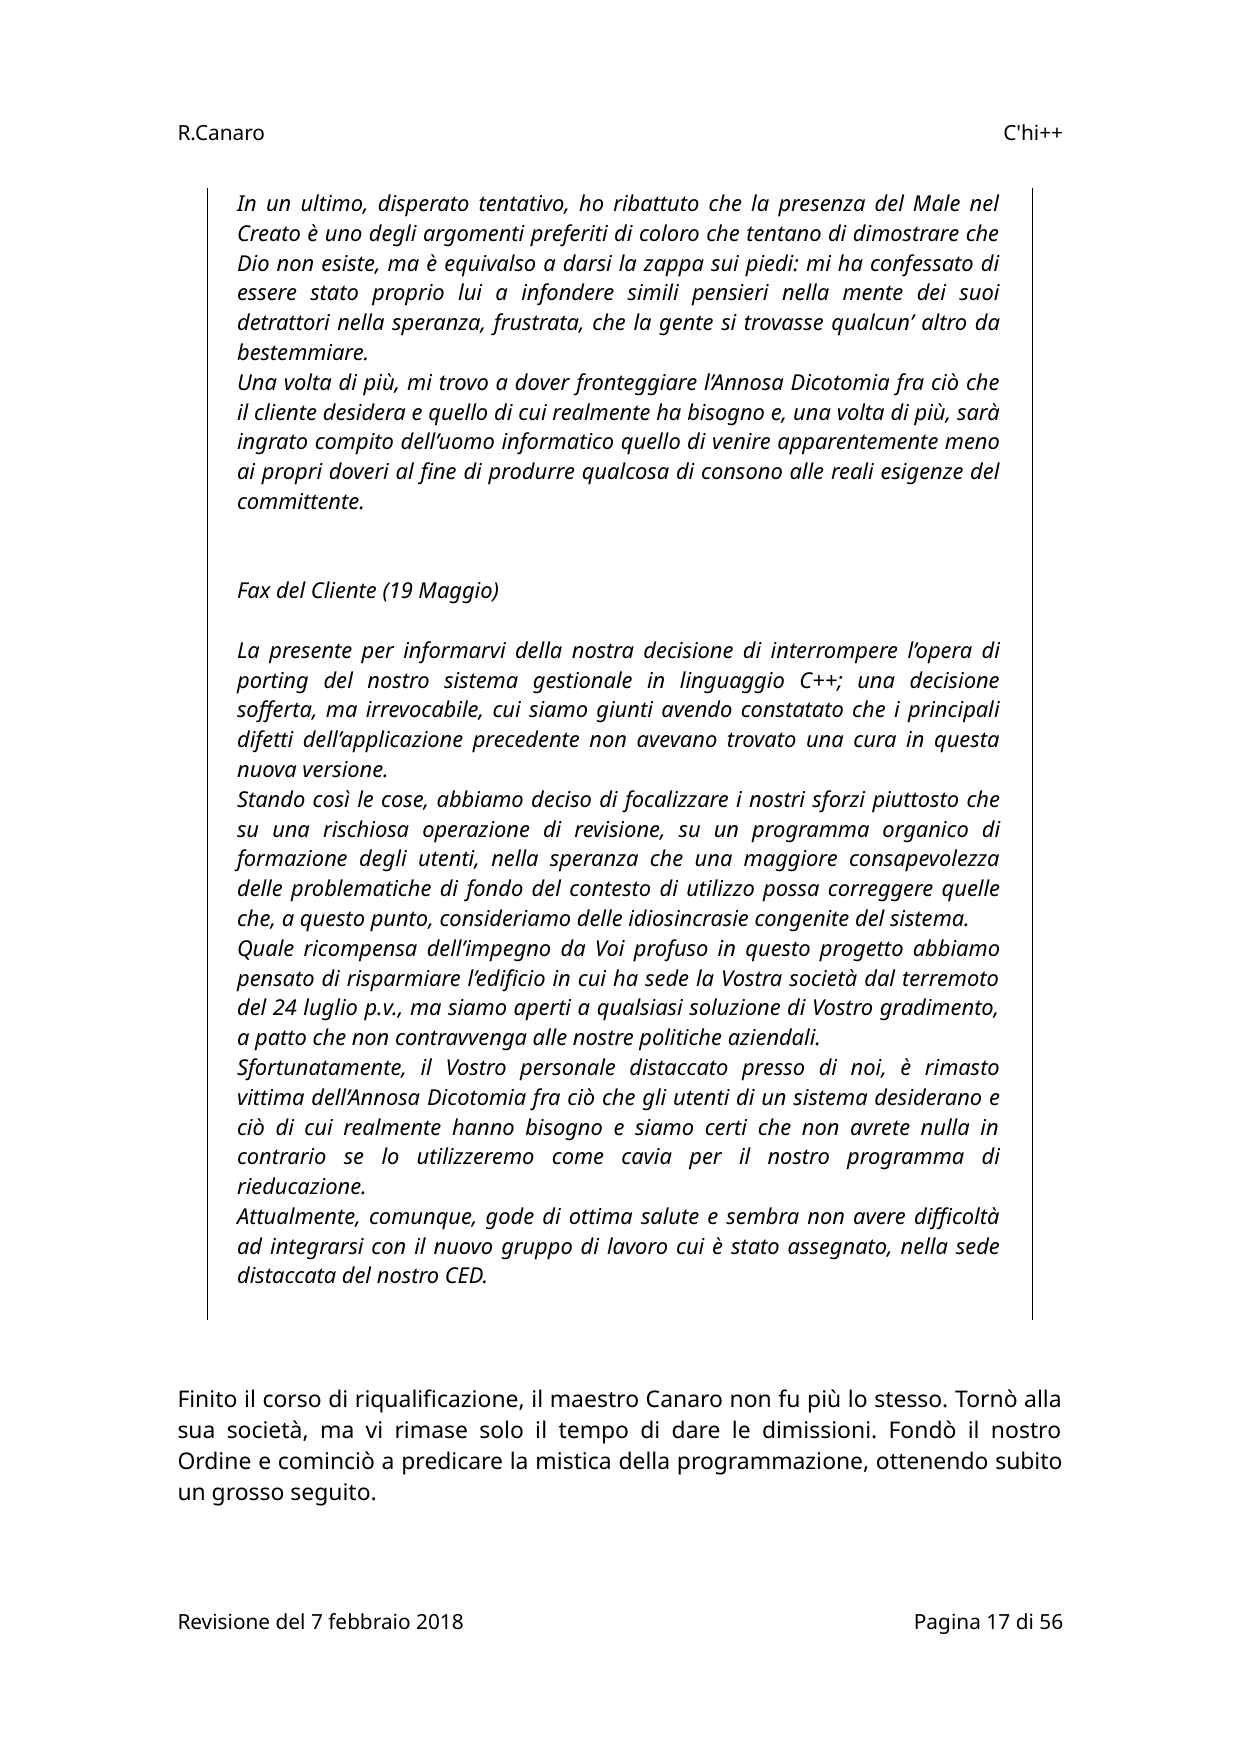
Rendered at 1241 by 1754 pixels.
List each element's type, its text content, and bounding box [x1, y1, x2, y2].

text La presente per informarvi della nostra decisione di interrompere l’opera di porting del nostro sistema gestionale in linguaggio C++; una decisione sofferta, ma irrevocabile, cui siamo giunti avendo constatato che i principali difetti dell’applicazione precedente non avevano trovato una cura in questa nuova versione. [208, 635, 1032, 784]
text Stando così le cose, abbiamo deciso di focalizzare i nostri sforzi piuttosto che su una rischiosa operazione di revisione, su un programma organico di formazione degli utenti, nella speranza che una maggiore consapevolezza delle problematiche di fondo del contesto di utilizzo possa correggere quelle che, a questo punto, consideriamo delle idiosincrasie congenite del sistema. [208, 784, 1032, 933]
text Una volta di più, mi trovo a dover fronteggiare l’Annosa Dicotomia fra ciò che il cliente desidera e quello di cui realmente ha bisogno e, una volta di più, sarà ingrato compito dell’uomo informatico quello di venire apparentemente meno ai propri doveri al fine di produrre qualcosa di consono alle reali esigenze del committente. [208, 367, 1032, 516]
text Attualmente, comunque, gode di ottima salute e sembra non avere difficoltà ad integrarsi con il nuovo gruppo di lavoro cui è stato assegnato, nella sede distaccata del nostro CED. [208, 1201, 1032, 1290]
text Finito il corso di riqualificazione, il maestro Canaro non fu più lo stesso. Tornò alla sua società, ma vi rimase solo il tempo di dare le dimissioni. Fondò il nostro Ordine e cominciò a predicare la mistica della programmazione, ottenendo subito un grosso seguito. [177, 1382, 1063, 1507]
text Sfortunatamente, il Vostro personale distaccato presso di noi, è rimasto vittima dell’Annosa Dicotomia fra ciò che gli utenti di un sistema desiderano e ciò di cui realmente hanno bisogno e siamo certi che non avrete nulla in contrario se lo utilizzeremo come cavia per il nostro programma di rieducazione. [208, 1052, 1032, 1201]
text Quale ricompensa dell’impegno da Voi profuso in questo progetto abbiamo pensato di risparmiare l’edificio in cui ha sede la Vostra società dal terremoto del 24 luglio p.v., ma siamo aperti a qualsiasi soluzione di Vostro gradimento, a patto che non contravvenga alle nostre politiche aziendali. [208, 933, 1032, 1052]
text Fax del Cliente (19 Maggio) [208, 575, 1032, 605]
text In un ultimo, disperato tentativo, ho ribattuto che la presenza del Male nel Creato è uno degli argomenti preferiti di coloro che tentano di dimostrare che Dio non esiste, ma è equivalso a darsi la zappa sui piedi: mi ha confessato di essere stato proprio lui a infondere simili pensieri nella mente dei suoi detrattori nella speranza, frustrata, che la gente si trovasse qualcun’ altro da bestemmiare. [208, 188, 1032, 367]
